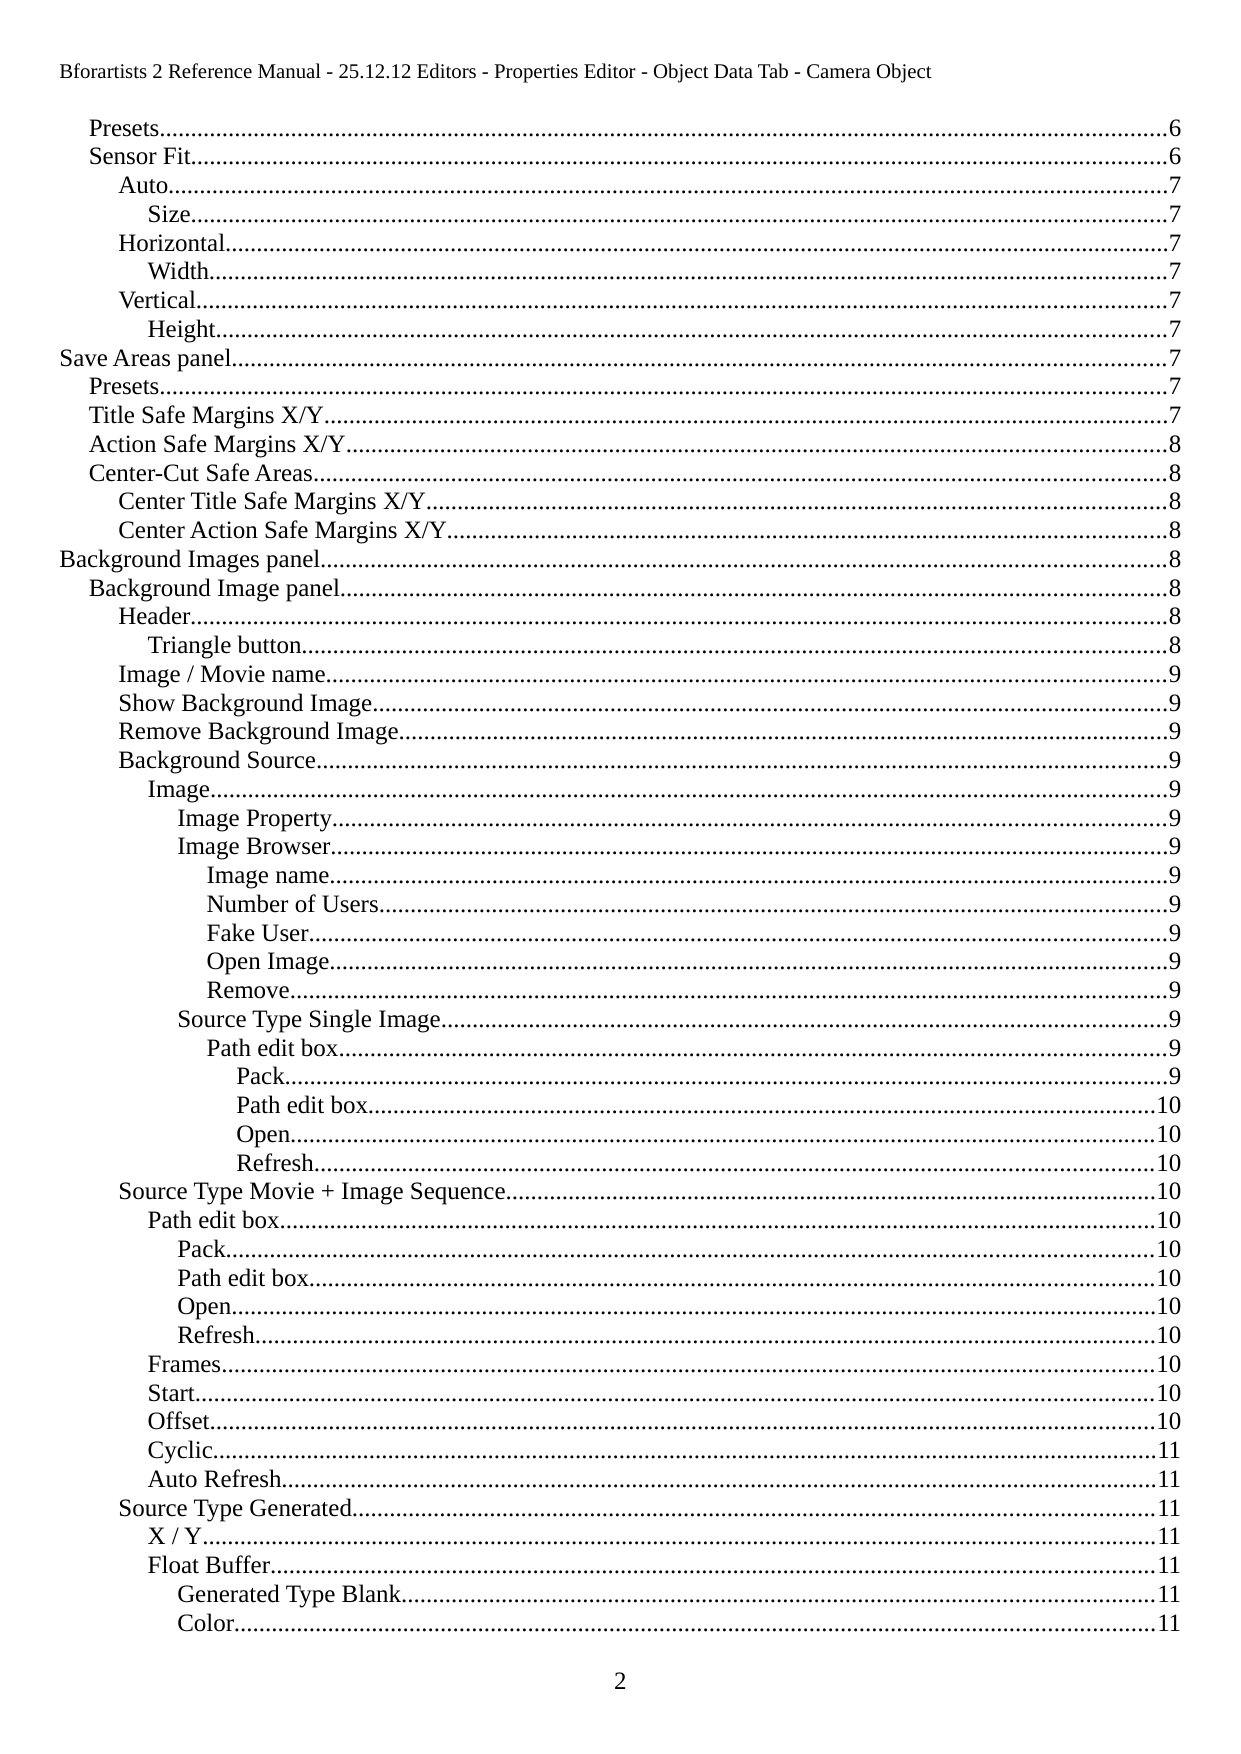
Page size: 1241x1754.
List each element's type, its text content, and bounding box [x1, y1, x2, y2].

text Fake User 9 [206, 918, 1181, 946]
text Presets 7 [88, 371, 1181, 400]
text Save Areas panel 7 [59, 343, 1181, 371]
text Offset 10 [147, 1406, 1181, 1435]
text Remove 9 [206, 975, 1181, 1004]
text Refresh 10 [177, 1320, 1181, 1349]
text Image Browser 9 [177, 831, 1181, 860]
text Auto 7 [118, 170, 1181, 199]
text Width 7 [147, 256, 1181, 285]
text Center Title Safe Margins X/Y 8 [118, 486, 1181, 515]
text Open 10 [177, 1291, 1181, 1320]
text Open Image 9 [206, 946, 1181, 975]
text X / Y 11 [147, 1521, 1181, 1550]
text Vertical 7 [118, 285, 1181, 314]
text Pack 9 [236, 1061, 1181, 1090]
text Color 11 [177, 1608, 1181, 1636]
text Show Background Image 9 [118, 688, 1181, 716]
text Auto Refresh 11 [147, 1464, 1181, 1493]
text Source Type Movie + Image Sequence 10 [118, 1176, 1181, 1205]
text Height 7 [147, 314, 1181, 343]
text Background Image panel 8 [88, 573, 1181, 601]
text Image Property 9 [177, 803, 1181, 831]
text Background Source 9 [118, 745, 1181, 774]
text Start 10 [147, 1378, 1181, 1406]
text Size 7 [147, 199, 1181, 228]
text Refresh 10 [236, 1148, 1181, 1176]
text Horizontal 7 [118, 228, 1181, 256]
text Sensor Fit 6 [88, 141, 1181, 170]
text Header 8 [118, 601, 1181, 630]
text Pack 10 [177, 1234, 1181, 1263]
text Center-Cut Safe Areas 8 [88, 458, 1181, 486]
text Presets 6 [88, 113, 1181, 141]
text Float Buffer 11 [147, 1550, 1181, 1579]
text Triangle button 8 [147, 630, 1181, 659]
text Path edit box 10 [177, 1263, 1181, 1291]
text Center Action Safe Margins X/Y 8 [118, 515, 1181, 544]
text Source Type Generated 11 [118, 1493, 1181, 1521]
text Open 10 [236, 1119, 1181, 1148]
text Path edit box 10 [147, 1205, 1181, 1234]
text Image name 9 [206, 860, 1181, 889]
text Frames 10 [147, 1349, 1181, 1378]
text Generated Type Blank 11 [177, 1579, 1181, 1608]
text Background Images panel 8 [59, 544, 1181, 573]
text Image / Movie name 9 [118, 659, 1181, 688]
text Path edit box 10 [236, 1090, 1181, 1119]
text Number of Users 9 [206, 889, 1181, 918]
text Remove Background Image 9 [118, 716, 1181, 745]
text Cyclic 11 [147, 1435, 1181, 1464]
text Title Safe Margins X/Y 7 [88, 400, 1181, 429]
text Source Type Single Image 9 [177, 1004, 1181, 1033]
text Image 9 [147, 774, 1181, 803]
text Path edit box 9 [206, 1033, 1181, 1061]
text Action Safe Margins X/Y 8 [88, 429, 1181, 458]
